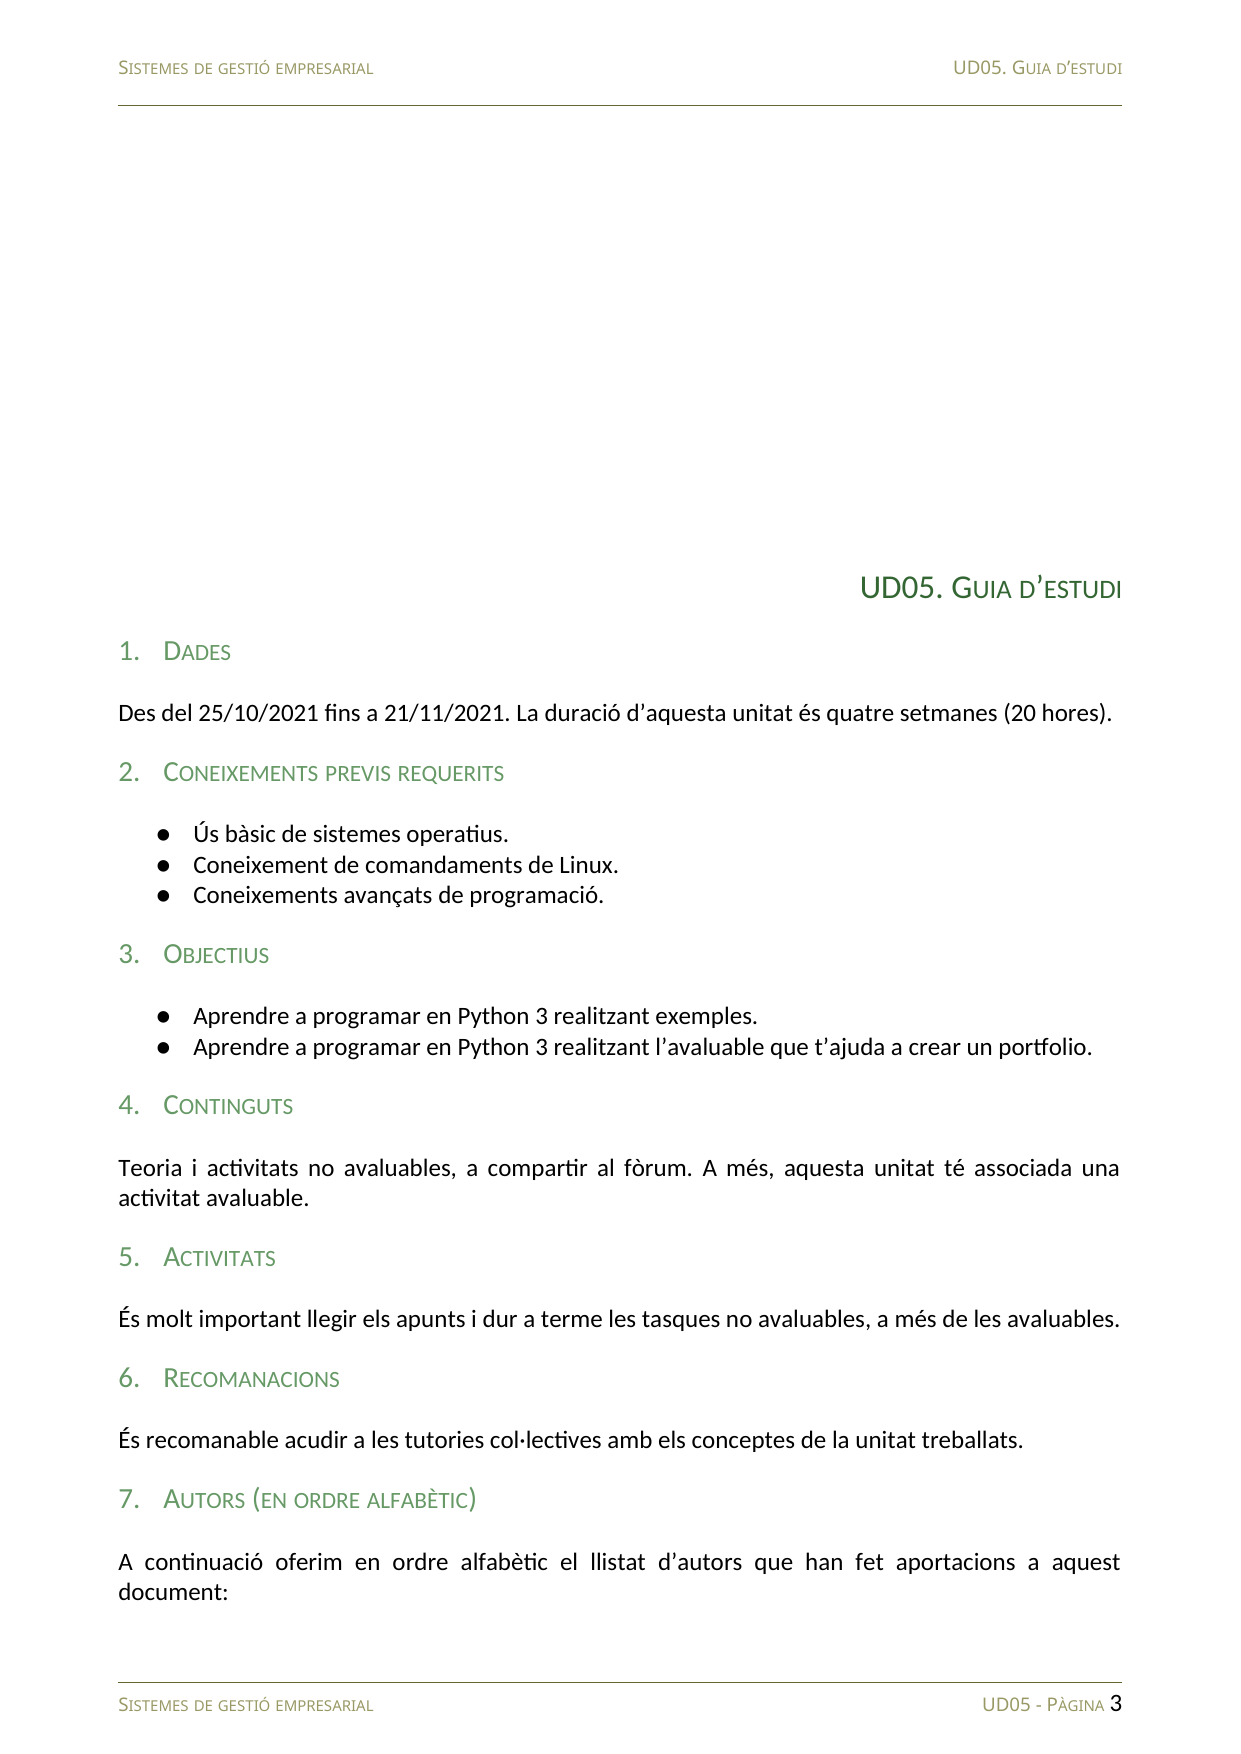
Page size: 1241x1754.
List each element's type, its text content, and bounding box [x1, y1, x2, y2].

subtitle Activitats [118, 1238, 1122, 1273]
text A continuació oferim en ordre alfabètic el llistat d’autors que han fet aportacions a aquest document: [118, 1546, 1122, 1607]
subtitle Autors (en ordre alfabètic) [118, 1480, 1122, 1516]
list Coneixements avançats de programació. [156, 879, 1122, 910]
text És molt important llegir els apunts i dur a terme les tasques no avaluables, a més de les avaluables. [118, 1303, 1122, 1334]
subtitle Recomanacions [118, 1359, 1122, 1394]
list Ús bàsic de sistemes operatius. [156, 818, 1122, 849]
subtitle Continguts [118, 1086, 1122, 1122]
subtitle Coneixements previs requerits [118, 753, 1122, 788]
subtitle Dades [118, 632, 1122, 667]
text Teoria i activitats no avaluables, a compartir al fòrum. A més, aquesta unitat té associada una activitat avaluable. [118, 1152, 1122, 1213]
text Des del 25/10/2021 fins a 21/11/2021. La duració d’aquesta unitat és quatre setmanes (20 hores). [118, 697, 1122, 728]
subtitle Objectius [118, 935, 1122, 970]
text És recomanable acudir a les tutories col·lectives amb els conceptes de la unitat treballats. [118, 1424, 1122, 1455]
list Aprendre a programar en Python 3 realitzant l’avaluable que t’ajuda a crear un portfolio. [156, 1031, 1122, 1061]
list Coneixement de comandaments de Linux. [156, 849, 1122, 879]
text UD05. Guia d’estudi [118, 566, 1122, 607]
list Aprendre a programar en Python 3 realitzant exemples. [156, 1000, 1122, 1031]
